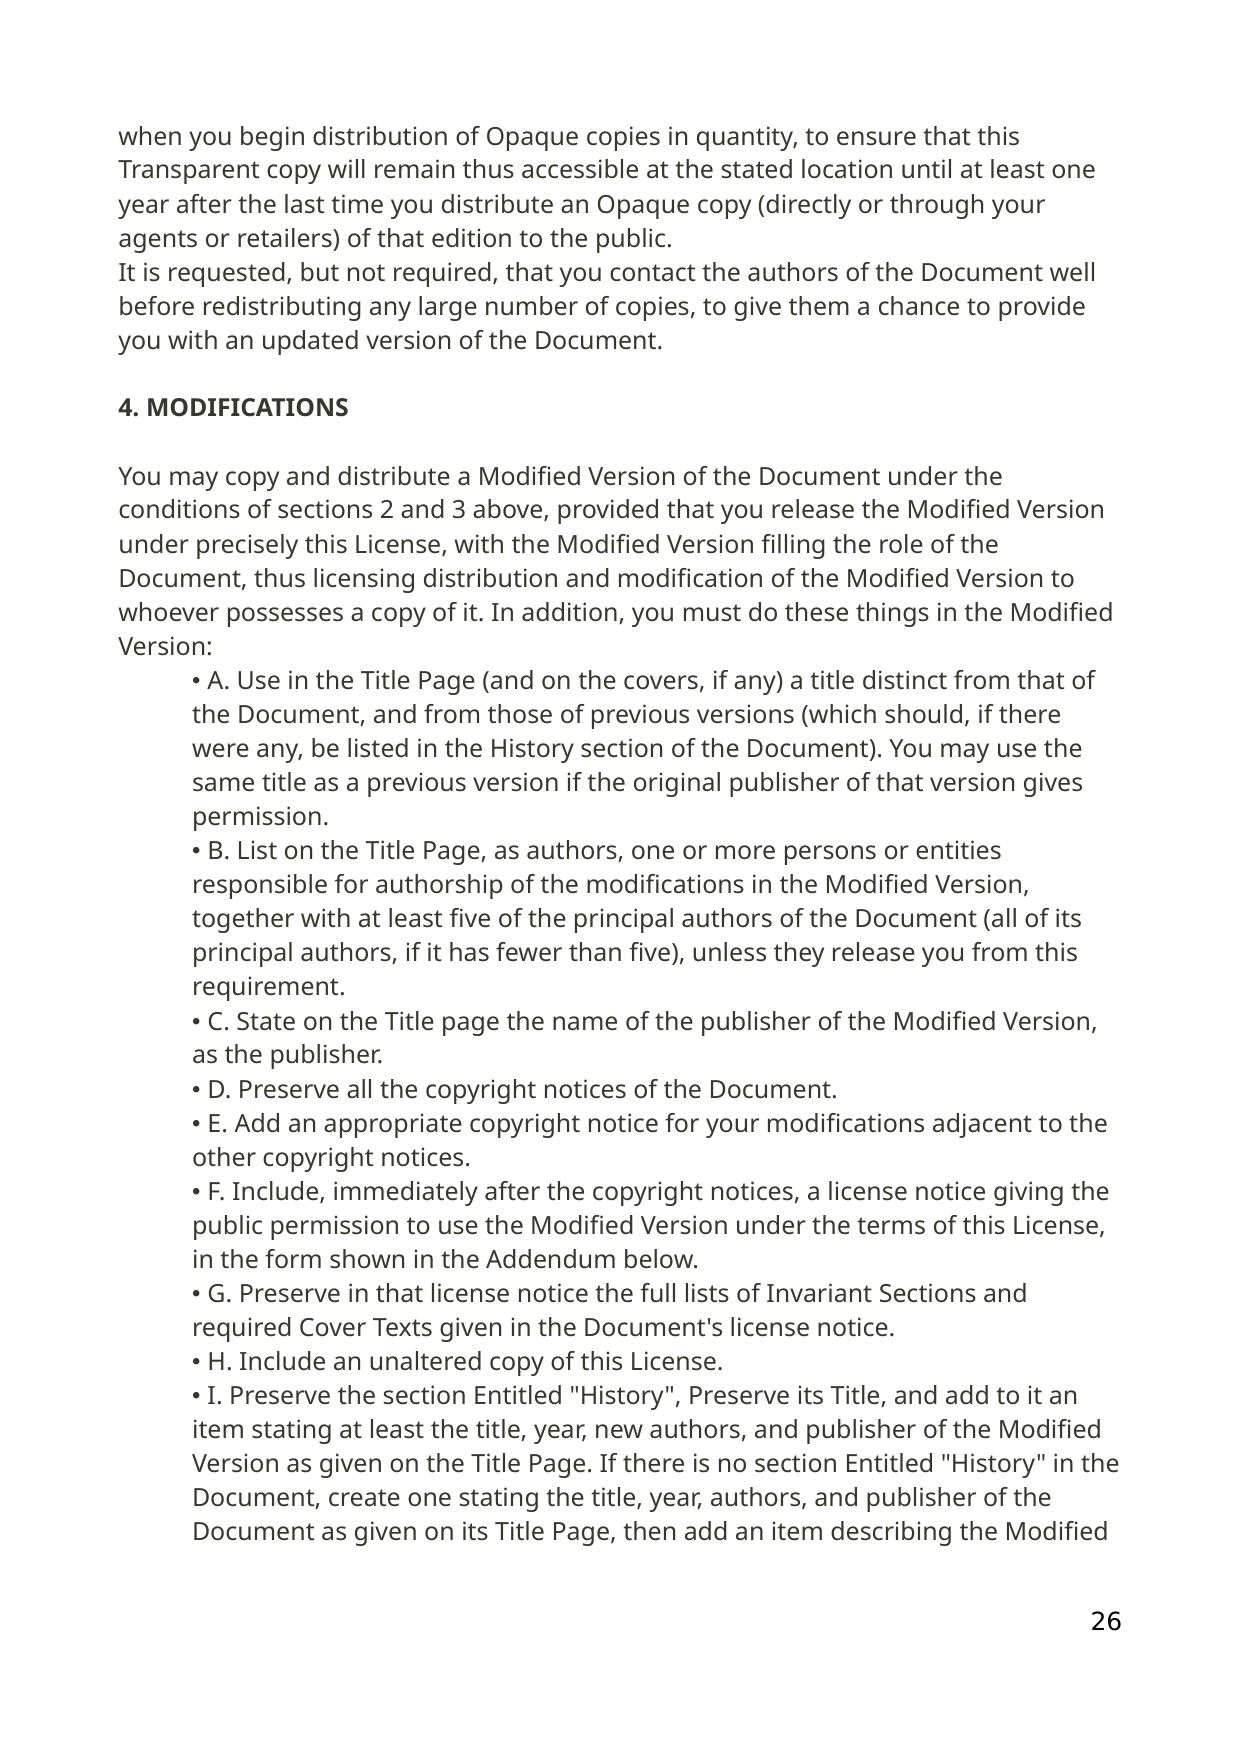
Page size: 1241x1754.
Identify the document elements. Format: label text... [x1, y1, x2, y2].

text You may copy and distribute a Modified Version of the Document under the conditions of sections 2 and 3 above, provided that you release the Modified Version under precisely this License, with the Modified Version filling the role of the Document, thus licensing distribution and modification of the Modified Version to whoever possesses a copy of it. In addition, you must do these things in the Modified Version: [118, 458, 1122, 662]
list G. Preserve in that license notice the full lists of Invariant Sections and required Cover Texts given in the Document's license notice. [118, 1276, 1122, 1344]
list C. State on the Title page the name of the publisher of the Modified Version, as the publisher. [118, 1003, 1122, 1071]
text when you begin distribution of Opaque copies in quantity, to ensure that this Transparent copy will remain thus accessible at the stated location until at least one year after the last time you distribute an Opaque copy (directly or through your agents or retailers) of that edition to the public. [118, 118, 1122, 254]
list B. List on the Title Page, as authors, one or more persons or entities responsible for authorship of the modifications in the Modified Version, together with at least five of the principal authors of the Document (all of its principal authors, if it has fewer than five), unless they release you from this requirement. [118, 833, 1122, 1003]
list F. Include, immediately after the copyright notices, a license notice giving the public permission to use the Modified Version under the terms of this License, in the form shown in the Addendum below. [118, 1173, 1122, 1276]
subtitle 4. MODIFICATIONS [118, 390, 1122, 424]
list A. Use in the Title Page (and on the covers, if any) a title distinct from that of the Document, and from those of previous versions (which should, if there were any, be listed in the History section of the Document). You may use the same title as a previous version if the original publisher of that version gives permission. [118, 662, 1122, 833]
text It is requested, but not required, that you contact the authors of the Document well before redistributing any large number of copies, to give them a chance to provide you with an updated version of the Document. [118, 254, 1122, 357]
list D. Preserve all the copyright notices of the Document. [118, 1071, 1122, 1105]
list H. Include an unaltered copy of this License. [118, 1344, 1122, 1378]
list E. Add an appropriate copyright notice for your modifications adjacent to the other copyright notices. [118, 1105, 1122, 1173]
list I. Preserve the section Entitled "History", Preserve its Title, and add to it an item stating at least the title, year, new authors, and publisher of the Modified Version as given on the Title Page. If there is no section Entitled "History" in the Document, create one stating the title, year, authors, and publisher of the Document as given on its Title Page, then add an item describing the Modified [118, 1378, 1122, 1548]
